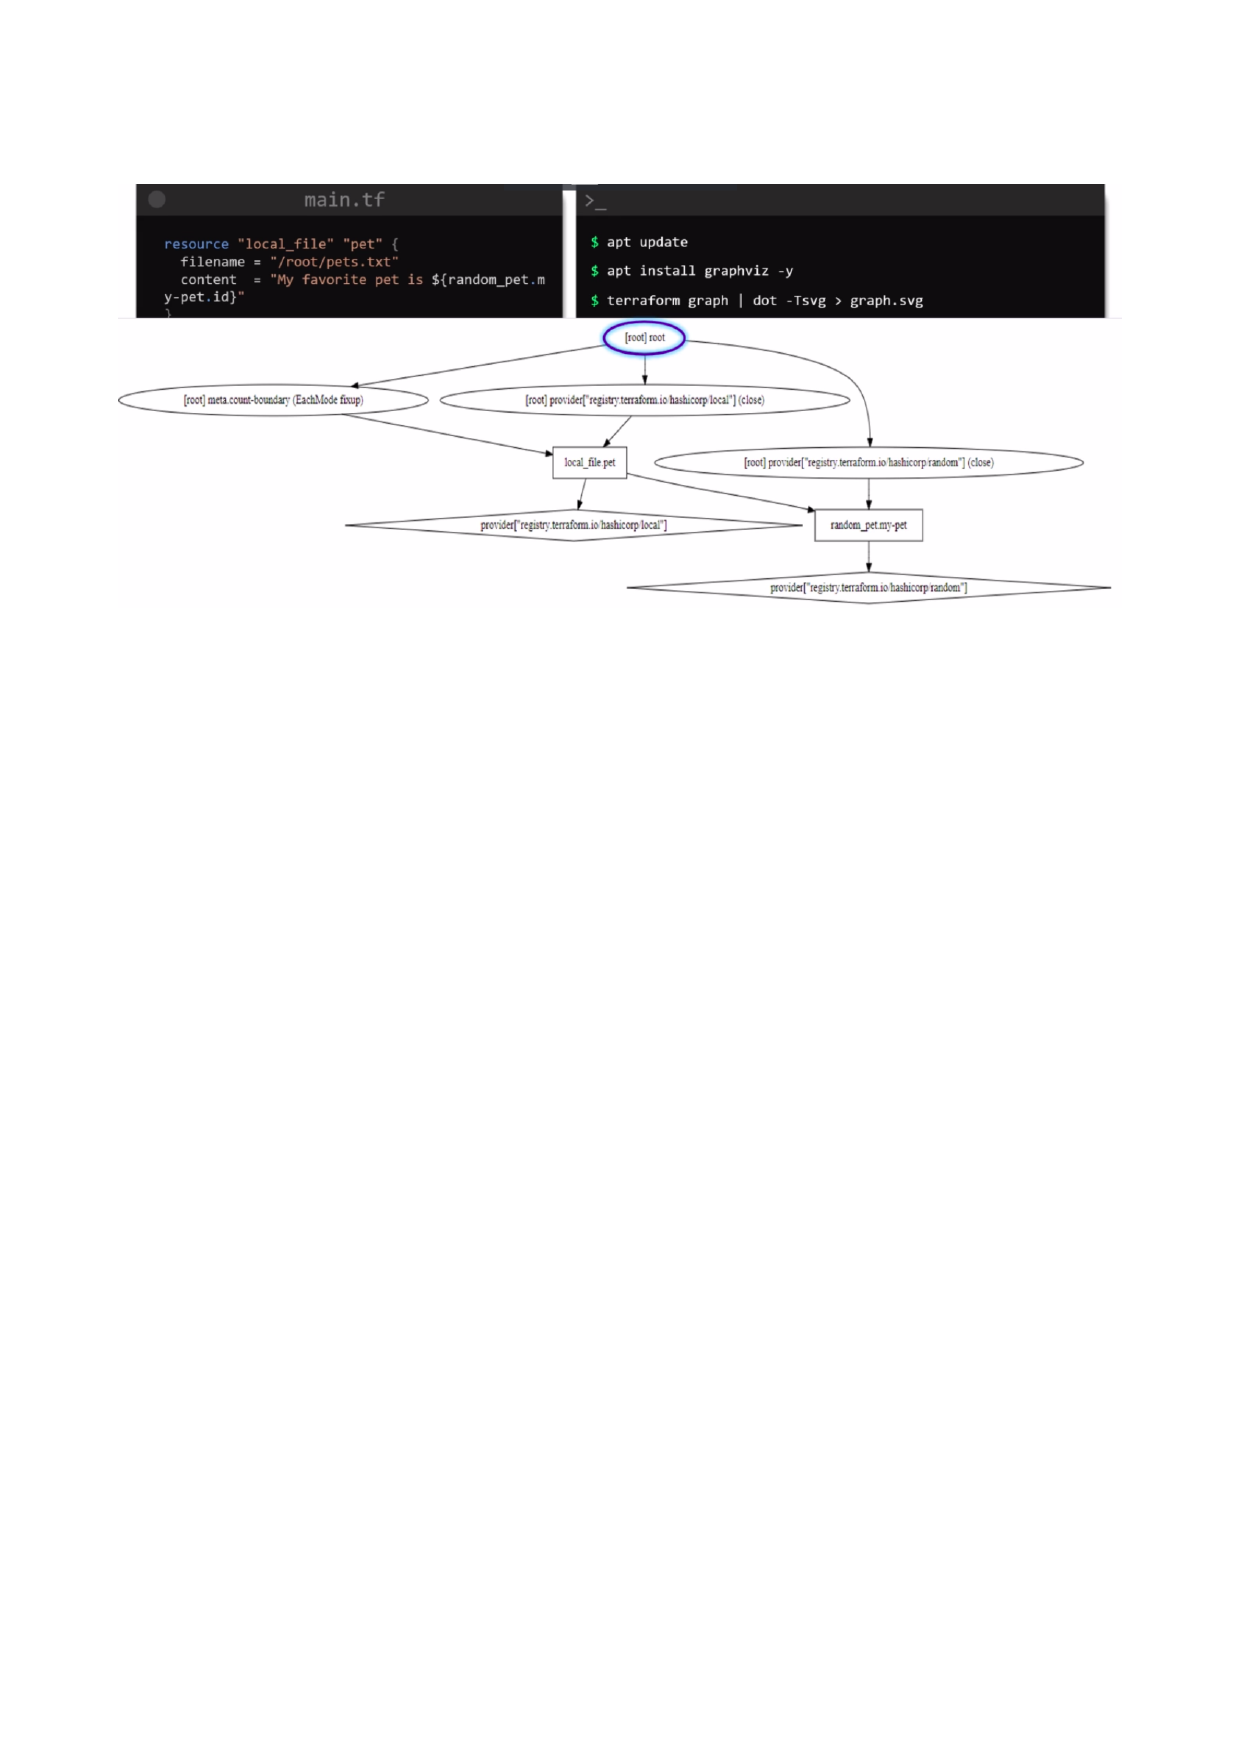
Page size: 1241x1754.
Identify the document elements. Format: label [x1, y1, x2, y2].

picture [118, 184, 1122, 608]
